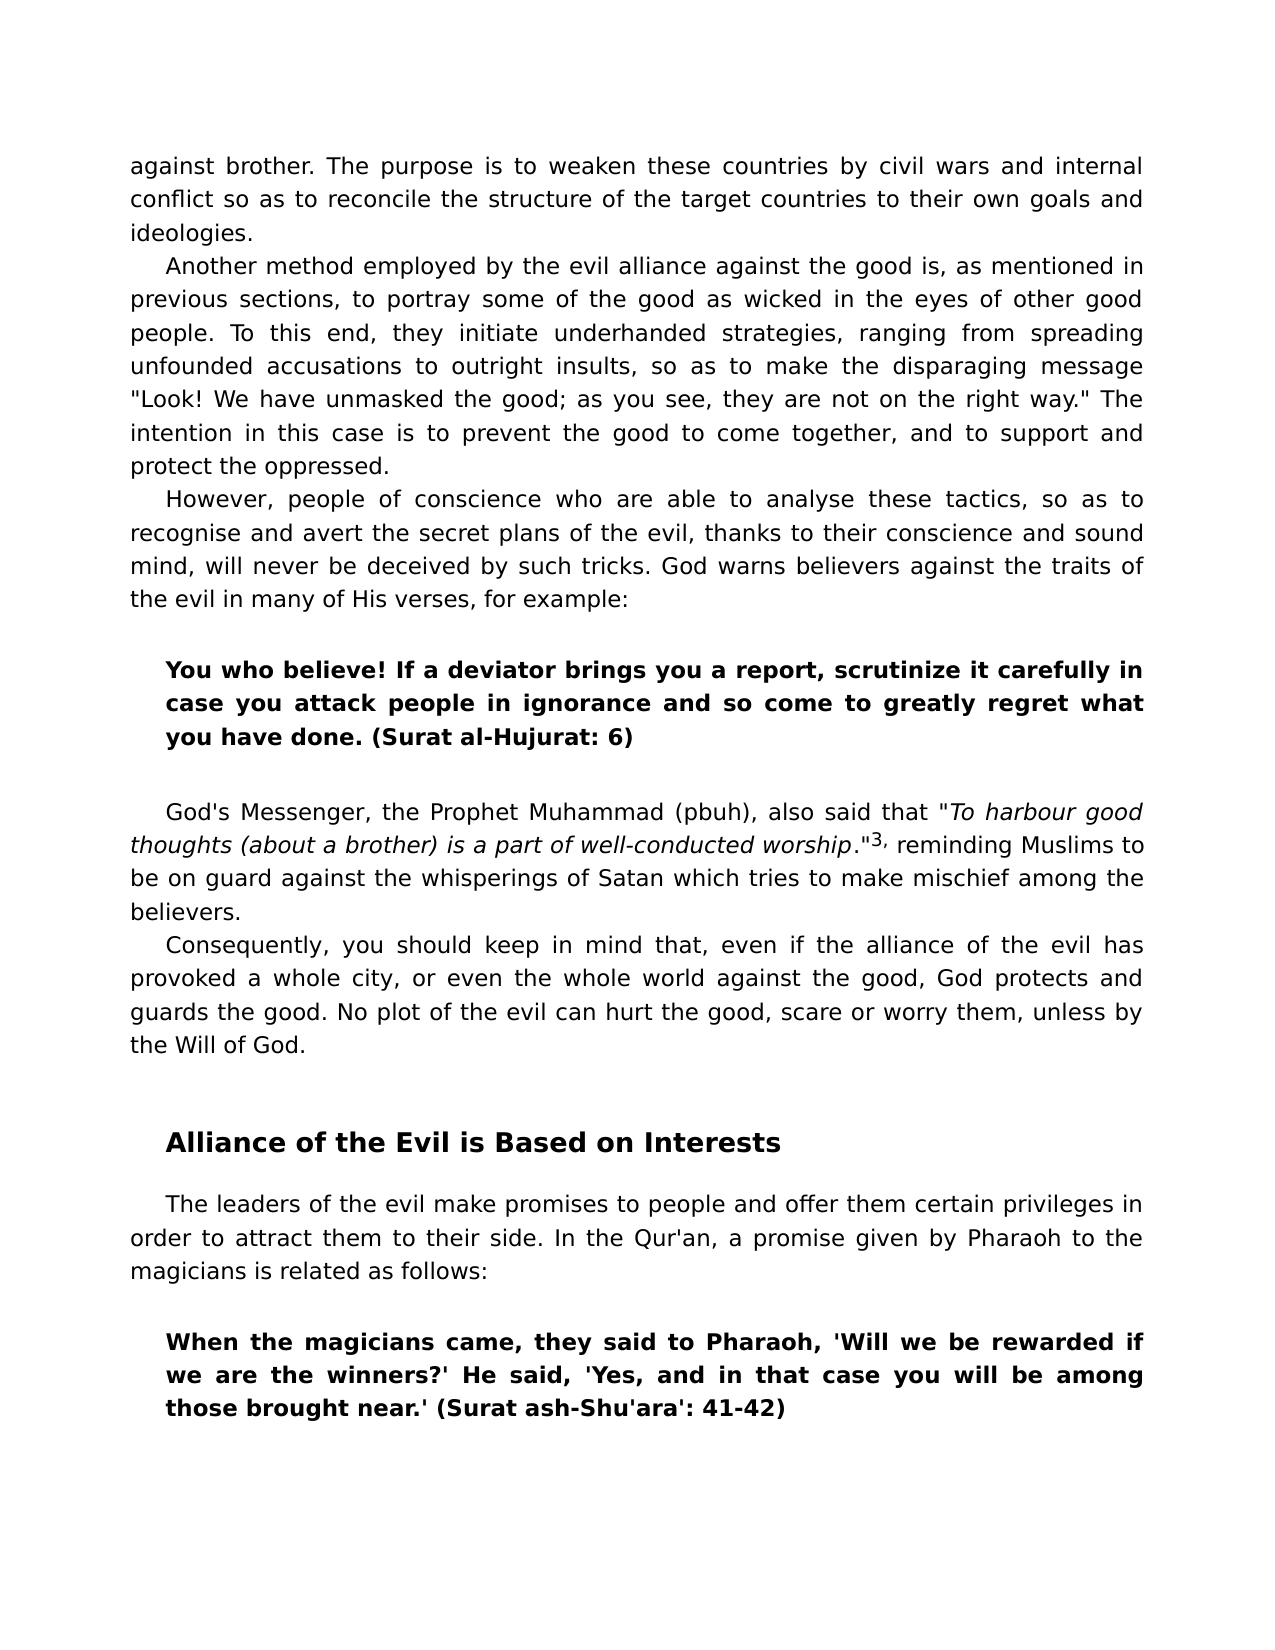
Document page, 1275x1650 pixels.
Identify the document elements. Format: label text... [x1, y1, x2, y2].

text God's Messenger, the Prophet Muhammad (pbuh), also said that "To harbour good thoughts (about a brother) is a part of well-conducted worship."3, reminding Muslims to be on guard against the whisperings of Satan which tries to make mischief among the believers. [130, 793, 1145, 927]
text Alliance of the Evil is Based on Interests [165, 1127, 1127, 1158]
text against brother. The purpose is to weaken these countries by civil wars and internal conflict so as to reconcile the structure of the target countries to their own goals and ideologies. [130, 148, 1145, 248]
text Consequently, you should keep in mind that, even if the alliance of the evil has provoked a whole city, or even the whole world against the good, God protects and guards the good. No plot of the evil can hurt the good, scare or worry them, unless by the Will of God. [130, 927, 1145, 1060]
text The leaders of the evil make promises to people and offer them certain privileges in order to attract them to their side. In the Qur'an, a promise given by Pharaoh to the magicians is related as follows: [130, 1186, 1145, 1286]
text When the magicians came, they said to Pharaoh, 'Will we be rewarded if we are the winners?' He said, 'Yes, and in that case you will be among those brought near.' (Surat ash-Shu'ara': 41-42) [165, 1323, 1145, 1423]
text However, people of conscience who are able to analyse these tactics, so as to recognise and avert the secret plans of the evil, thanks to their conscience and sound mind, will never be deceived by such tricks. God warns believers against the traits of the evil in many of His verses, for example: [130, 481, 1145, 614]
text Another method employed by the evil alliance against the good is, as mentioned in previous sections, to portray some of the good as wicked in the eyes of other good people. To this end, they initiate underhanded strategies, ranging from spreading unfounded accusations to outright insults, so as to make the disparaging message "Look! We have unmasked the good; as you see, they are not on the right way." The intention in this case is to prevent the good to come together, and to support and protect the oppressed. [130, 248, 1145, 481]
text You who believe! If a deviator brings you a report, scrutinize it carefully in case you attack people in ignorance and so come to greatly regret what you have done. (Surat al-Hujurat: 6) [165, 652, 1145, 752]
